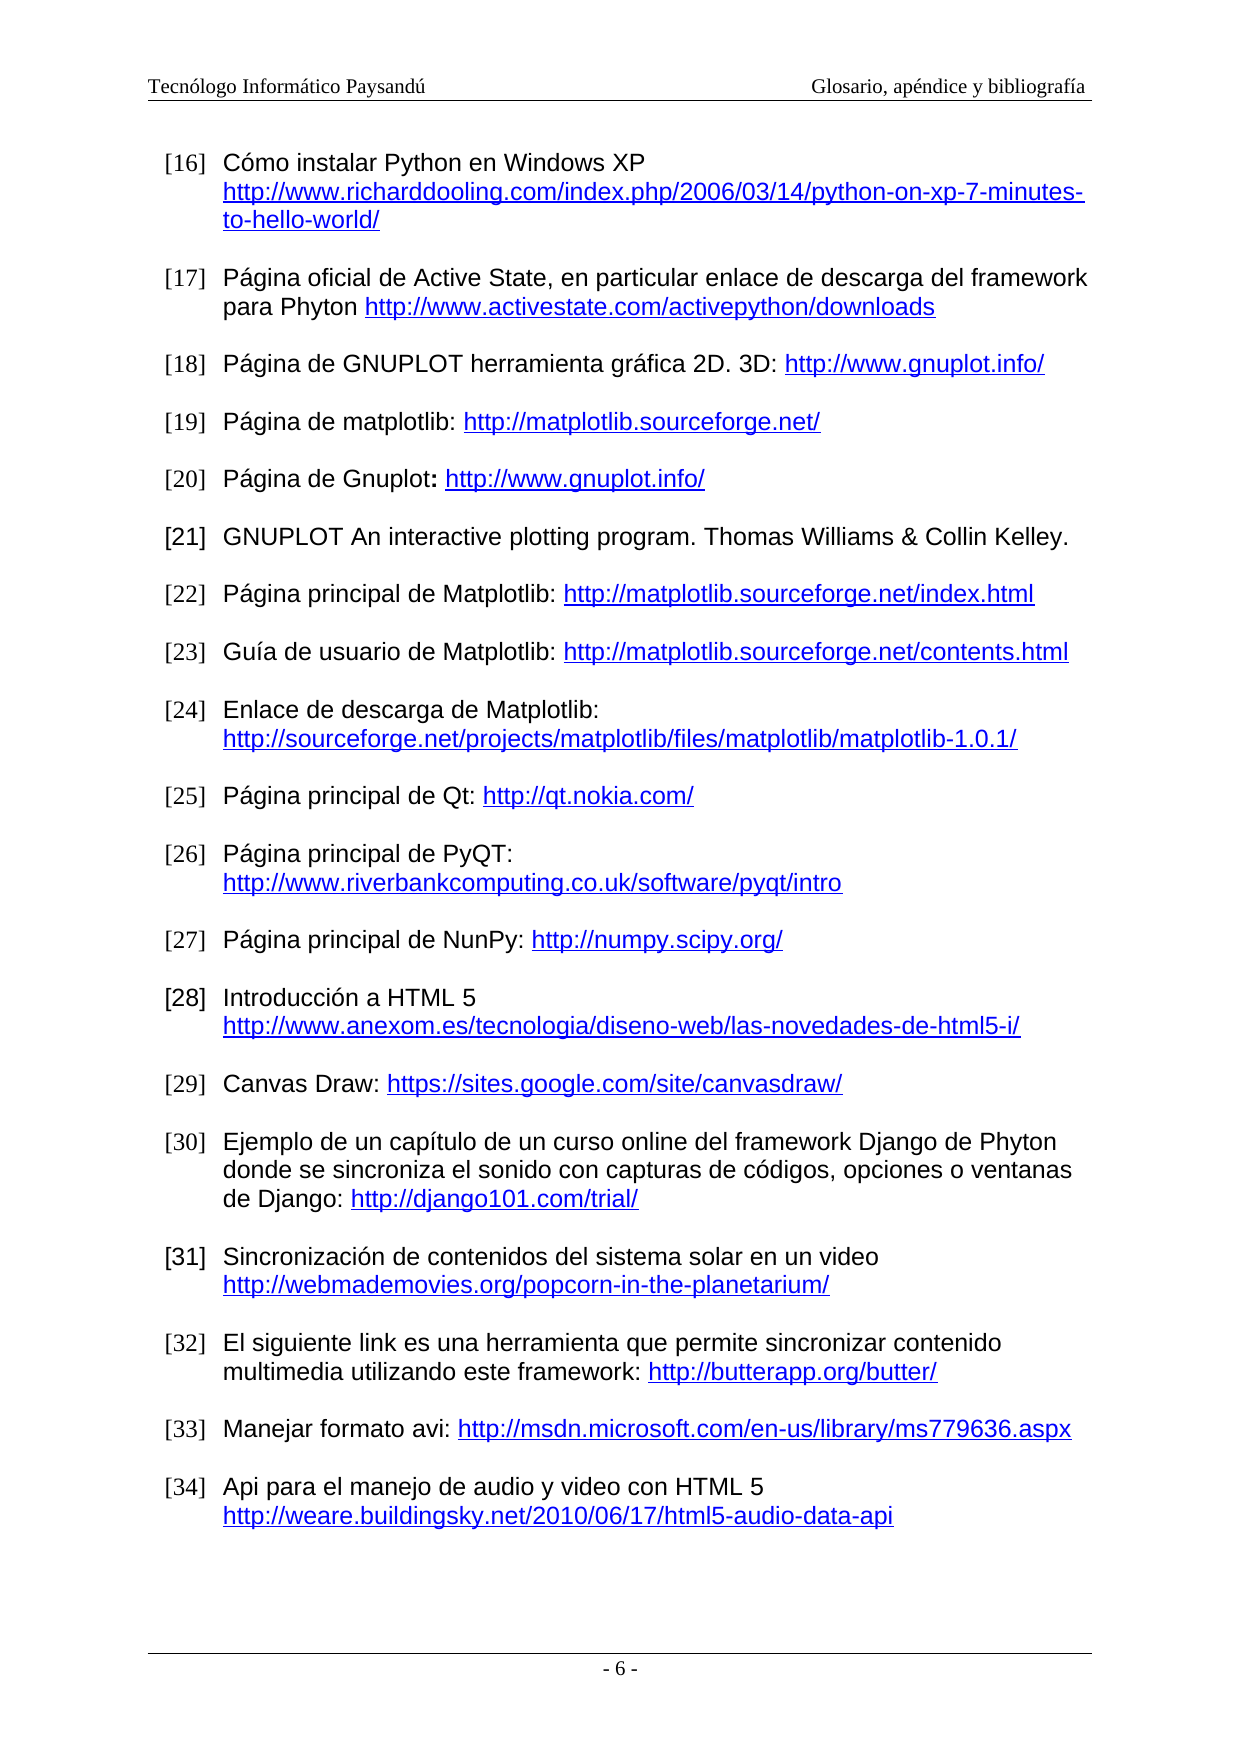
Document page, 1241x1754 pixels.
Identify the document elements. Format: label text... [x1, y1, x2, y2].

list http://www.anexom.es/tecnologia/diseno-web/las-novedades-de-html5-i/ [185, 1011, 1092, 1040]
list http://webmademovies.org/popcorn-in-the-planetarium/ [185, 1270, 1092, 1299]
list Página de matplotlib: http://matplotlib.sourceforge.net/ [185, 407, 1092, 436]
list Sincronización de contenidos del sistema solar en un video [185, 1242, 1092, 1270]
list GNUPLOT An interactive plotting program. Thomas Williams & Collin Kelley. [185, 522, 1092, 551]
list Enlace de descarga de Matplotlib: http://sourceforge.net/projects/matplotlib/files/matplotlib/matplotlib-1.0.1/ [185, 695, 1092, 752]
list Página principal de NunPy: http://numpy.scipy.org/ [185, 925, 1092, 954]
list Página de Gnuplot: http://www.gnuplot.info/ [185, 464, 1092, 493]
list Página principal de PyQT: http://www.riverbankcomputing.co.uk/software/pyqt/intro [185, 839, 1092, 896]
list Canvas Draw: https://sites.google.com/site/canvasdraw/ [185, 1069, 1092, 1098]
list Página de GNUPLOT herramienta gráfica 2D. 3D: http://www.gnuplot.info/ [185, 349, 1092, 378]
list Cómo instalar Python en Windows XP http://www.richarddooling.com/index.php/2006/03/14/python-on-xp-7-minutes-to-hello-world/ [185, 148, 1092, 234]
list Introducción a HTML 5 [185, 983, 1092, 1011]
list Página principal de Qt: http://qt.nokia.com/ [185, 781, 1092, 810]
list Página oficial de Active State, en particular enlace de descarga del framework para Phyton http://www.activestate.com/activepython/downloads [185, 263, 1092, 320]
list Ejemplo de un capítulo de un curso online del framework Django de Phyton donde se sincroniza el sonido con capturas de códigos, opciones o ventanas de Django: http://django101.com/trial/ [185, 1126, 1092, 1213]
list Manejar formato avi: http://msdn.microsoft.com/en-us/library/ms779636.aspx [185, 1414, 1092, 1443]
list http://weare.buildingsky.net/2010/06/17/html5-audio-data-api [185, 1501, 1092, 1529]
list Guía de usuario de Matplotlib: http://matplotlib.sourceforge.net/contents.html [185, 637, 1092, 666]
list Api para el manejo de audio y video con HTML 5 [185, 1472, 1092, 1501]
list Página principal de Matplotlib: http://matplotlib.sourceforge.net/index.html [185, 579, 1092, 608]
list El siguiente link es una herramienta que permite sincronizar contenido multimedia utilizando este framework: http://butterapp.org/butter/ [185, 1328, 1092, 1385]
